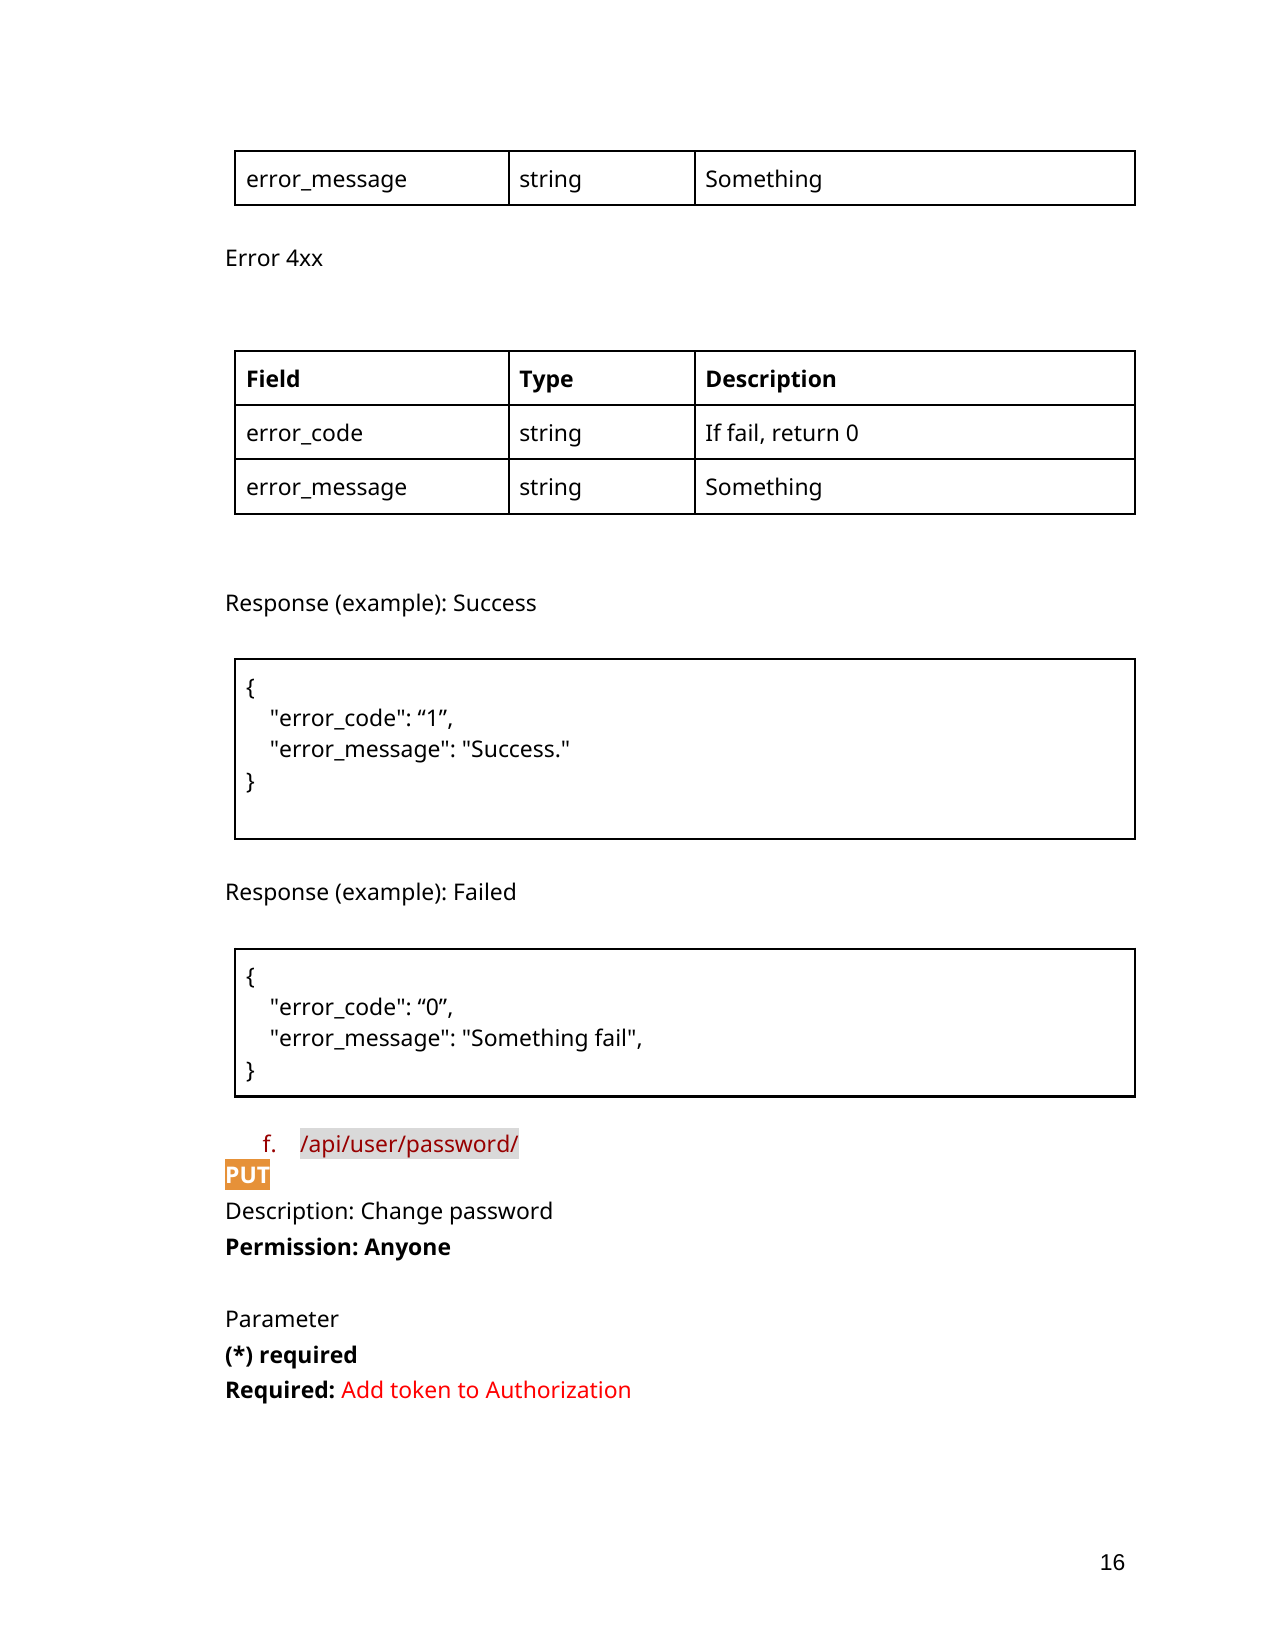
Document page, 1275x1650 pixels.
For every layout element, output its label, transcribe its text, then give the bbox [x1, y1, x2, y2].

text Required: Add token to Authorization [225, 1374, 1125, 1406]
text PUT [225, 1159, 1125, 1190]
table_cell string [510, 406, 694, 458]
text Permission: Anyone [225, 1231, 1125, 1262]
text (*) required [225, 1338, 1125, 1370]
text Description: Change password [225, 1195, 1125, 1226]
table_cell Something [696, 460, 1134, 512]
table_header { "error_code": “1”, "error_message": "Success." } [236, 660, 1134, 837]
table_cell error_message [236, 152, 508, 204]
table_header Description [696, 352, 1134, 404]
table_cell error_message [236, 460, 508, 512]
text Parameter [225, 1303, 1125, 1334]
table_header Type [510, 352, 694, 404]
text Response (example): Failed [225, 876, 1125, 907]
table_cell string [510, 152, 694, 204]
text Response (example): Success [225, 586, 1125, 618]
table_cell error_code [236, 406, 508, 458]
table_header { "error_code": “0”, "error_message": "Something fail", } [236, 950, 1134, 1095]
table_cell Something [696, 152, 1134, 204]
text Error 4xx [225, 242, 1125, 273]
table_cell string [510, 460, 694, 512]
subtitle /api/user/password/ [519, 1128, 1125, 1159]
table_cell If fail, return 0 [696, 406, 1134, 458]
table_header Field [236, 352, 508, 404]
subtitle /api/user/password/ [262, 1128, 300, 1159]
